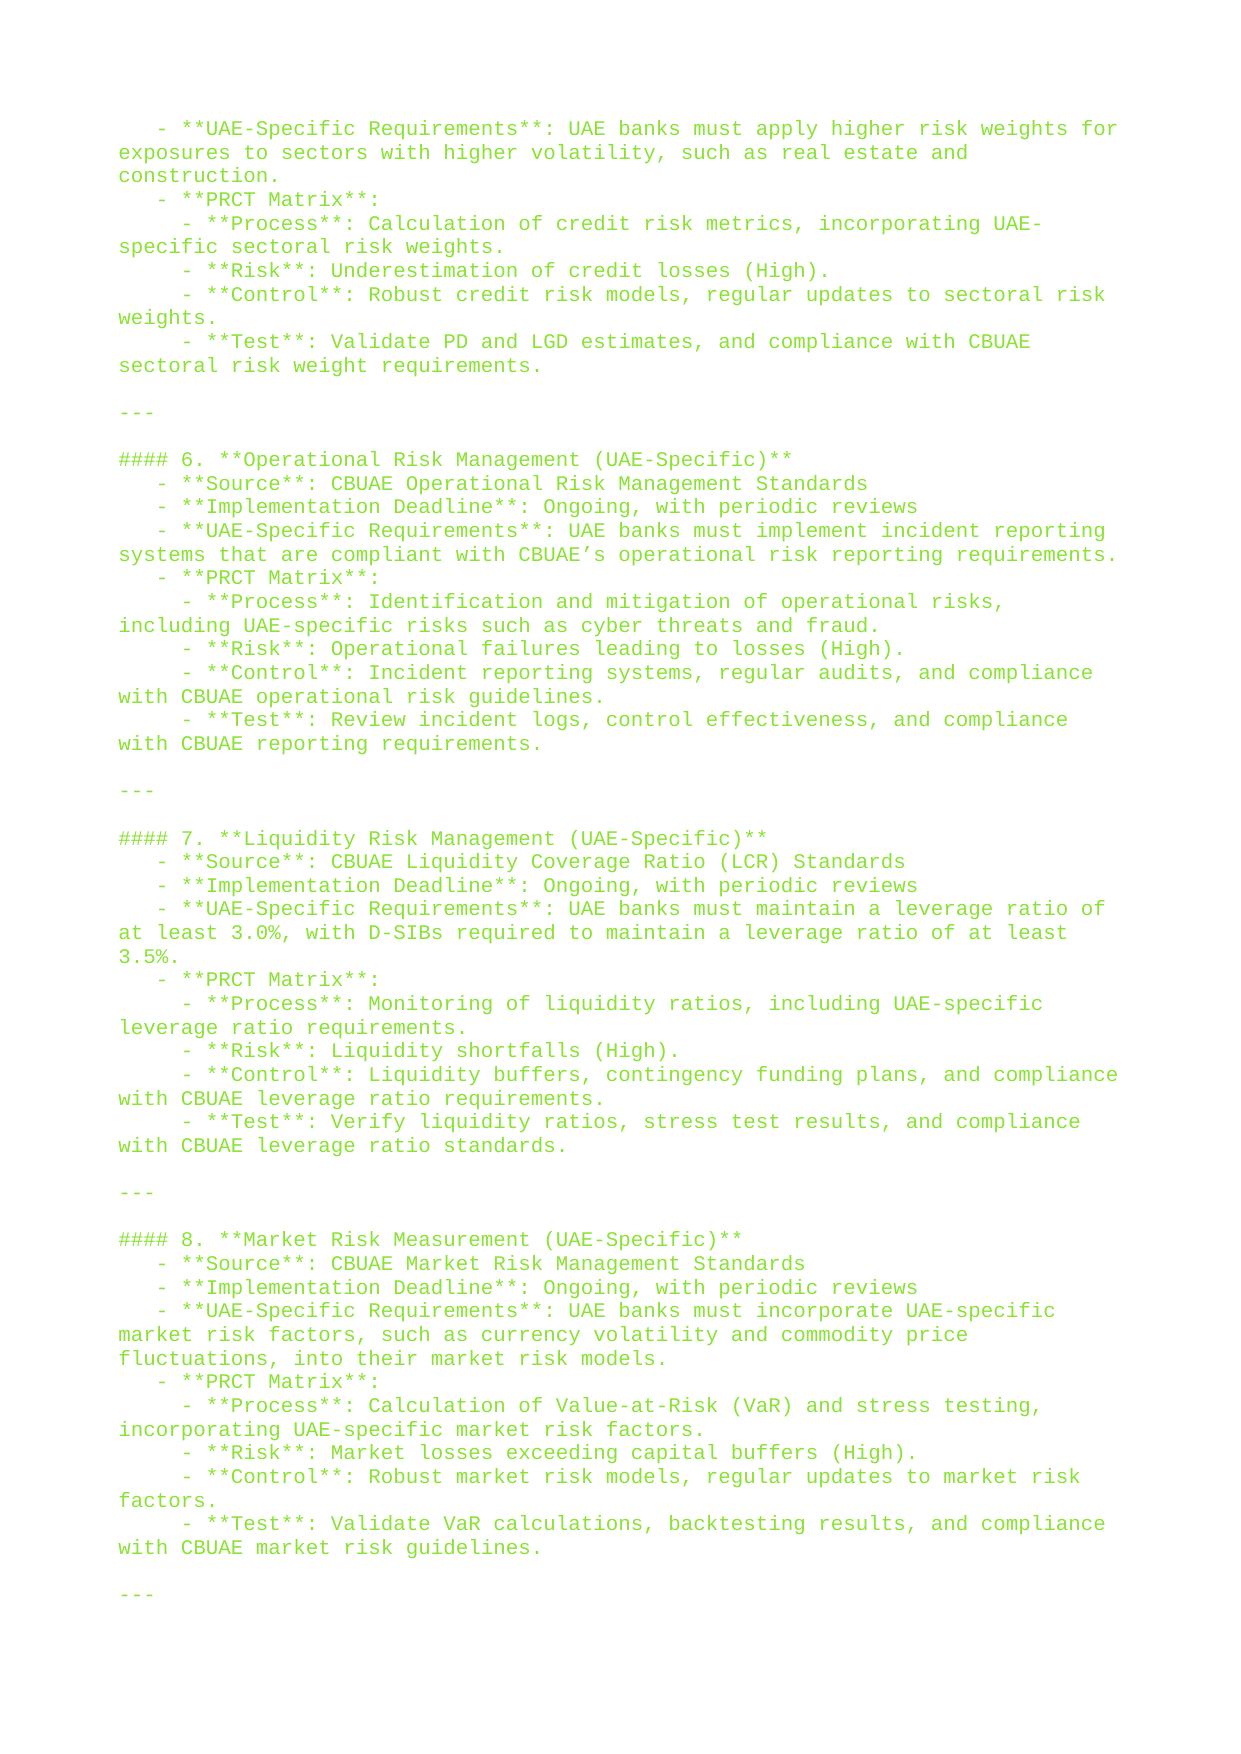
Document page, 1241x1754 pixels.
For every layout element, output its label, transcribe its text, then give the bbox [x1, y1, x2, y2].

text - **Implementation Deadline**: Ongoing, with periodic reviews [118, 875, 1122, 898]
text #### 6. **Operational Risk Management (UAE-Specific)** [118, 449, 1122, 473]
text - **PRCT Matrix**: [118, 189, 1122, 213]
text --- [118, 780, 1122, 804]
text - **Risk**: Market losses exceeding capital buffers (High). [118, 1442, 1122, 1466]
text - **Process**: Calculation of Value-at-Risk (VaR) and stress testing, incorporating UAE-specific market risk factors. [118, 1395, 1122, 1442]
text - **Control**: Liquidity buffers, contingency funding plans, and compliance with CBUAE leverage ratio requirements. [118, 1064, 1122, 1111]
text - **Process**: Identification and mitigation of operational risks, including UAE-specific risks such as cyber threats and fraud. [118, 591, 1122, 638]
text --- [118, 1182, 1122, 1206]
text - **Risk**: Underestimation of credit losses (High). [118, 260, 1122, 284]
text - **Implementation Deadline**: Ongoing, with periodic reviews [118, 1277, 1122, 1300]
text - **UAE-Specific Requirements**: UAE banks must implement incident reporting systems that are compliant with CBUAE’s operational risk reporting requirements. [118, 520, 1122, 567]
text - **Control**: Incident reporting systems, regular audits, and compliance with CBUAE operational risk guidelines. [118, 662, 1122, 709]
text - **Test**: Validate PD and LGD estimates, and compliance with CBUAE sectoral risk weight requirements. [118, 331, 1122, 378]
text - **Source**: CBUAE Liquidity Coverage Ratio (LCR) Standards [118, 851, 1122, 875]
text - **Control**: Robust credit risk models, regular updates to sectoral risk weights. [118, 284, 1122, 331]
text - **PRCT Matrix**: [118, 969, 1122, 993]
text - **Risk**: Operational failures leading to losses (High). [118, 638, 1122, 662]
text - **Process**: Monitoring of liquidity ratios, including UAE-specific leverage ratio requirements. [118, 993, 1122, 1040]
text #### 7. **Liquidity Risk Management (UAE-Specific)** [118, 827, 1122, 851]
text #### 8. **Market Risk Measurement (UAE-Specific)** [118, 1229, 1122, 1253]
text --- [118, 1584, 1122, 1608]
text - **UAE-Specific Requirements**: UAE banks must maintain a leverage ratio of at least 3.0%, with D-SIBs required to maintain a leverage ratio of at least 3.5%. [118, 898, 1122, 969]
text - **UAE-Specific Requirements**: UAE banks must apply higher risk weights for exposures to sectors with higher volatility, such as real estate and construction. [118, 118, 1122, 189]
text - **Process**: Calculation of credit risk metrics, incorporating UAE-specific sectoral risk weights. [118, 213, 1122, 260]
text - **Implementation Deadline**: Ongoing, with periodic reviews [118, 496, 1122, 520]
text --- [118, 402, 1122, 426]
text - **Test**: Verify liquidity ratios, stress test results, and compliance with CBUAE leverage ratio standards. [118, 1111, 1122, 1158]
text - **Source**: CBUAE Market Risk Management Standards [118, 1253, 1122, 1277]
text - **UAE-Specific Requirements**: UAE banks must incorporate UAE-specific market risk factors, such as currency volatility and commodity price fluctuations, into their market risk models. [118, 1300, 1122, 1371]
text - **Source**: CBUAE Operational Risk Management Standards [118, 473, 1122, 496]
text - **Test**: Validate VaR calculations, backtesting results, and compliance with CBUAE market risk guidelines. [118, 1513, 1122, 1561]
text - **PRCT Matrix**: [118, 567, 1122, 591]
text - **Risk**: Liquidity shortfalls (High). [118, 1040, 1122, 1064]
text - **PRCT Matrix**: [118, 1371, 1122, 1395]
text - **Control**: Robust market risk models, regular updates to market risk factors. [118, 1466, 1122, 1513]
text - **Test**: Review incident logs, control effectiveness, and compliance with CBUAE reporting requirements. [118, 709, 1122, 757]
